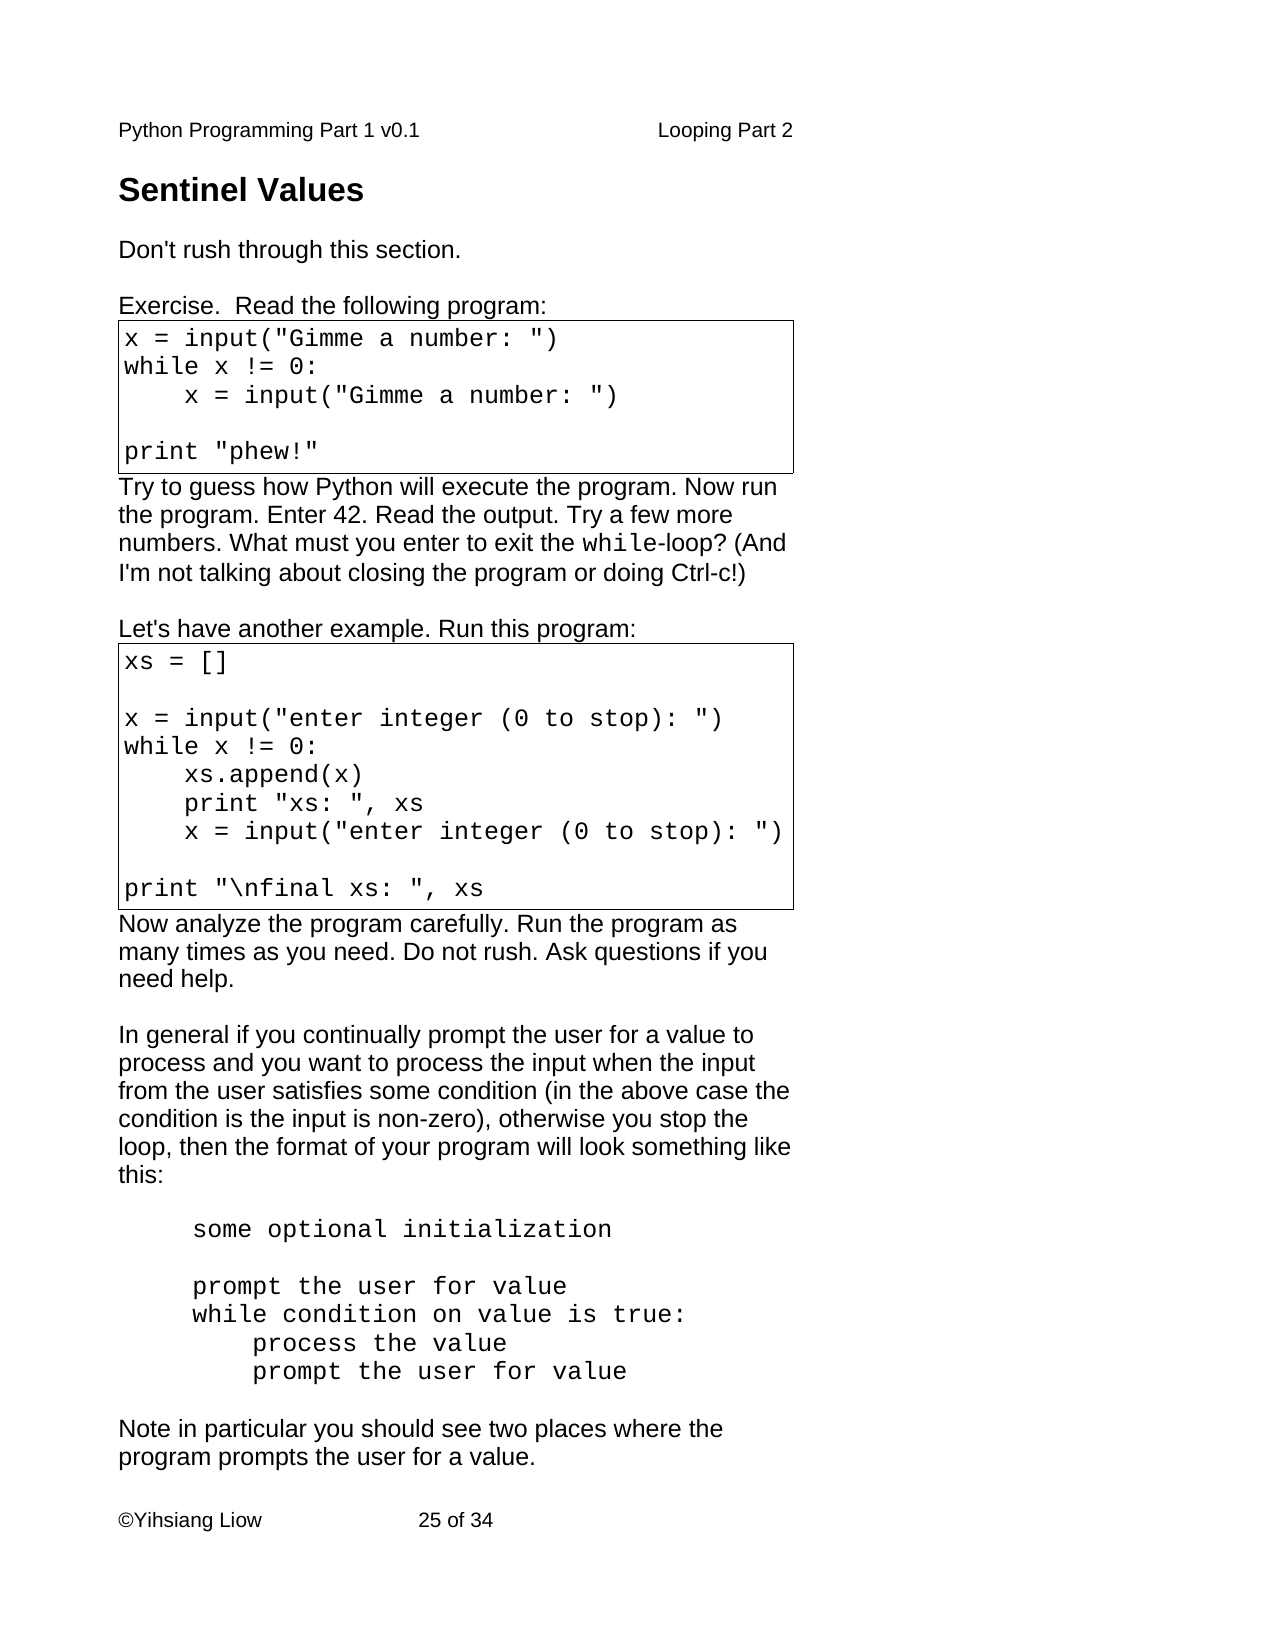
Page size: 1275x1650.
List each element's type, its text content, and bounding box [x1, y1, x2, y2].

text prompt the user for value [118, 1274, 793, 1302]
text some optional initialization [118, 1217, 793, 1245]
text In general if you continually prompt the user for a value to process and you want to process the input when the input from the user satisfies some condition (in the above case the condition is the input is non-zero), otherwise you stop the loop, then the format of your program will look something like this: [118, 1021, 793, 1189]
text Now analyze the program carefully. Run the program as many times as you need. Do not rush. Ask questions if you need help. [118, 910, 793, 993]
text while condition on value is true: [118, 1302, 793, 1330]
text Note in particular you should see two places where the program prompts the user for a value. [118, 1415, 793, 1471]
text prompt the user for value [118, 1359, 793, 1387]
text Exercise. Read the following program: [118, 292, 793, 320]
text Don't rush through this section. [118, 236, 793, 264]
text Sentinel Values [118, 171, 793, 208]
text process the value [118, 1330, 793, 1359]
table_header xs = [] x = input("enter integer (0 to stop): ") while x != 0: xs.append(x) print "xs: ", xs x = input("enter integer (0 to stop): ") print "\nfinal xs: ", xs [119, 644, 793, 909]
text Let's have another example. Run this program: [118, 615, 793, 643]
table_header x = input("Gimme a number: ") while x != 0: x = input("Gimme a number: ") print "phew!" [119, 321, 793, 473]
text Try to guess how Python will execute the program. Now run the program. Enter 42. Read the output. Try a few more numbers. What must you enter to exit the while-loop? (And I'm not talking about closing the program or doing Ctrl-c!) [118, 474, 793, 587]
